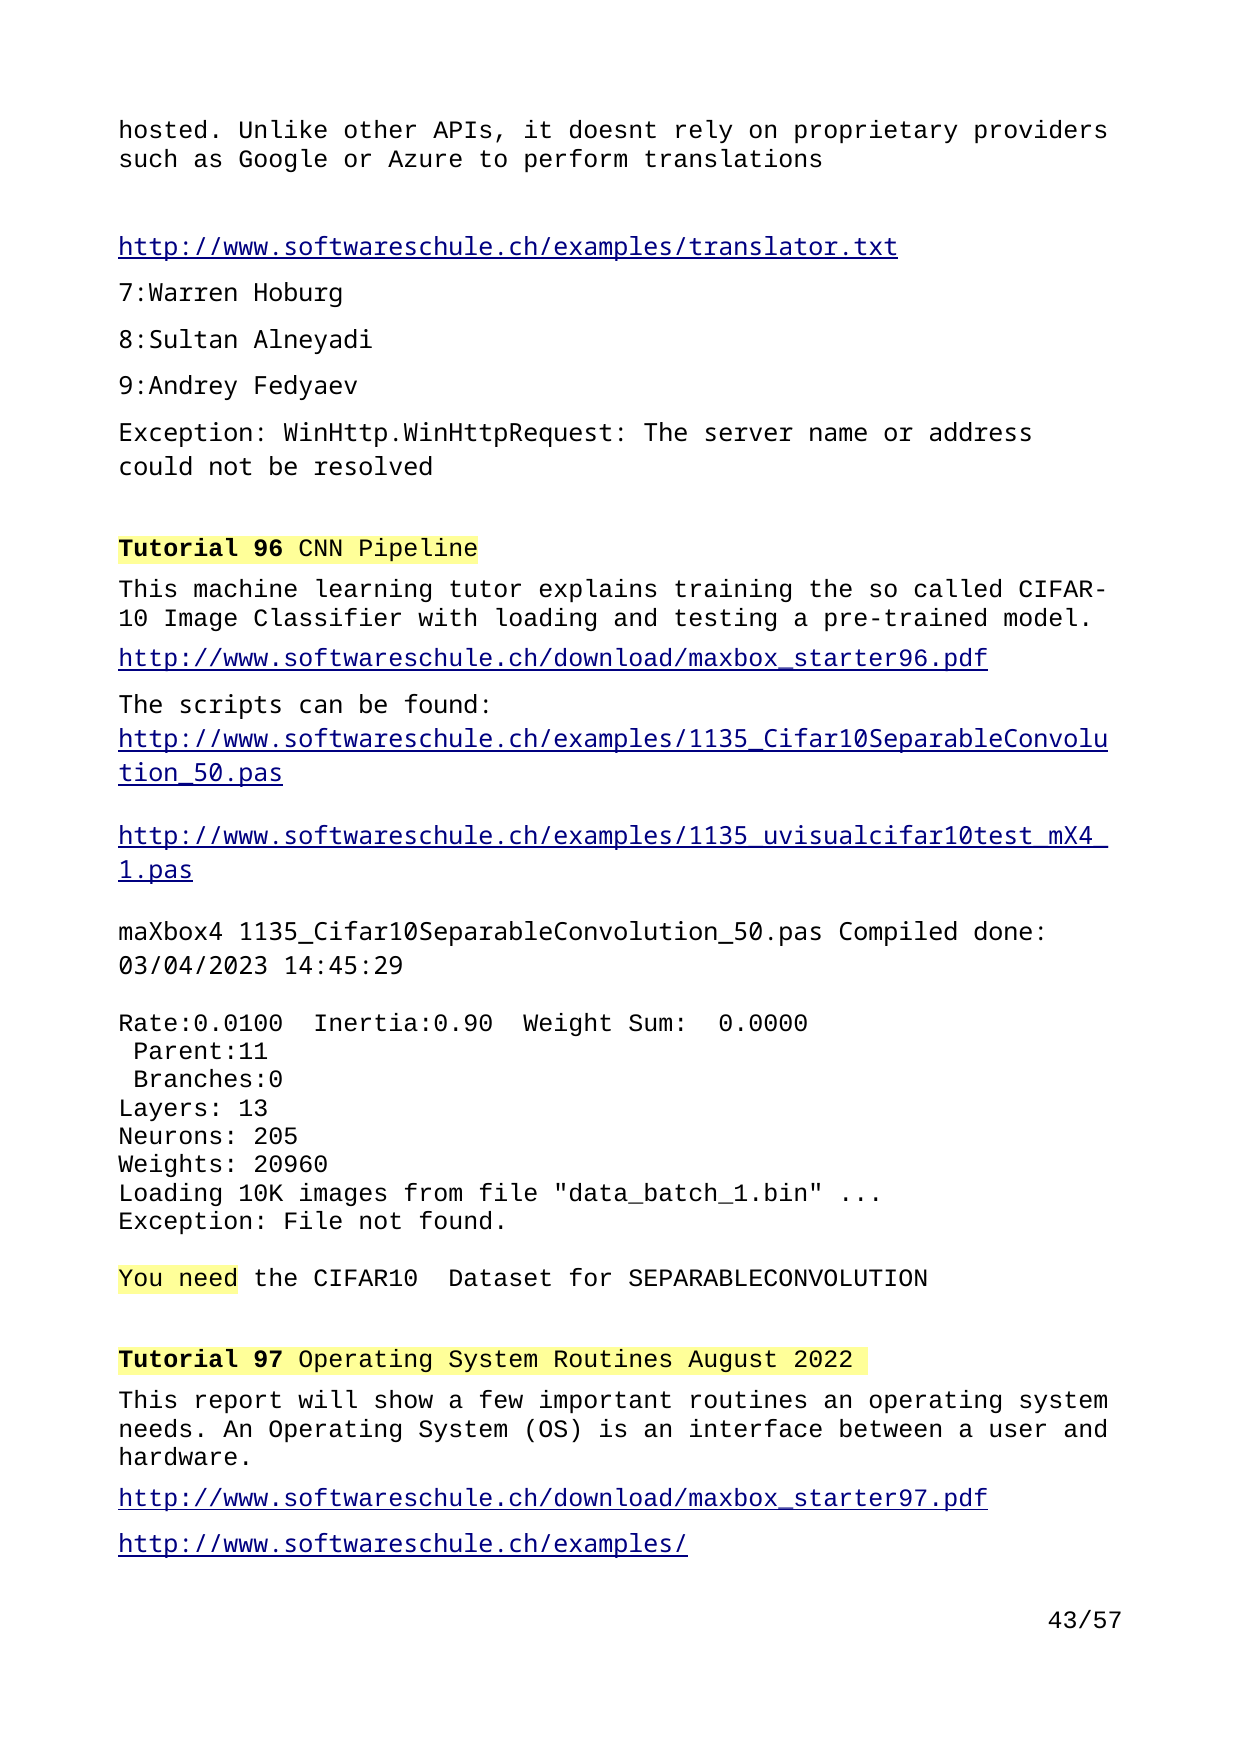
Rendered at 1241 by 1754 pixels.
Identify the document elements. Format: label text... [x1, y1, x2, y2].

text Loading 10K images from file "data_batch_1.bin" ... [118, 1180, 1122, 1209]
text 7:Warren Hoburg [118, 275, 1122, 309]
text This machine learning tutor explains training the so called CIFAR-10 Image Classifier with loading and testing a pre-trained model. [118, 577, 1122, 633]
text http://www.softwareschule.ch/download/maxbox_starter97.pdf [118, 1485, 1122, 1514]
text 8:Sultan Alneyadi [118, 321, 1122, 355]
text http://www.softwareschule.ch/examples/translator.txt [118, 228, 1122, 262]
text 9:Andrey Fedyaev [118, 368, 1122, 402]
text http://www.softwareschule.ch/examples/ [118, 1526, 1122, 1560]
text Tutorial 96 CNN Pipeline [118, 536, 1122, 564]
text Tutorial 97 Operating System Routines August 2022 [118, 1347, 1122, 1375]
text maXbox4 1135_Cifar10SeparableConvolution_50.pas Compiled done: 03/04/2023 14:45:29 [118, 914, 1122, 982]
text You need the CIFAR10 Dataset for SEPARABLECONVOLUTION [118, 1265, 1122, 1294]
text http://www.softwareschule.ch/download/maxbox_starter96.pdf [118, 646, 1122, 674]
text hosted. Unlike other APIs, it doesnt rely on proprietary providers such as Google or Azure to perform translations [118, 118, 1122, 175]
text Exception: WinHttp.WinHttpRequest: The server name or address could not be resolved [118, 414, 1122, 483]
text This report will show a few important routines an operating system needs. An Operating System (OS) is an interface between a user and hardware. [118, 1388, 1122, 1473]
text The scripts can be found: http://www.softwareschule.ch/examples/1135_Cifar10SeparableConvolution_50.pas [118, 687, 1122, 789]
text Exception: File not found. [118, 1209, 1122, 1237]
text Weights: 20960 [118, 1152, 1122, 1180]
text http://www.softwareschule.ch/examples/1135_uvisualcifar10test_mX4_1.pas [118, 789, 1122, 886]
text Neurons: 205 [118, 1124, 1122, 1152]
text Layers: 13 [118, 1095, 1122, 1124]
text Rate:0.0100 Inertia:0.90 Weight Sum: 0.0000 [118, 1010, 1122, 1039]
text Parent:11 [118, 1039, 1122, 1067]
text Branches:0 [118, 1067, 1122, 1095]
